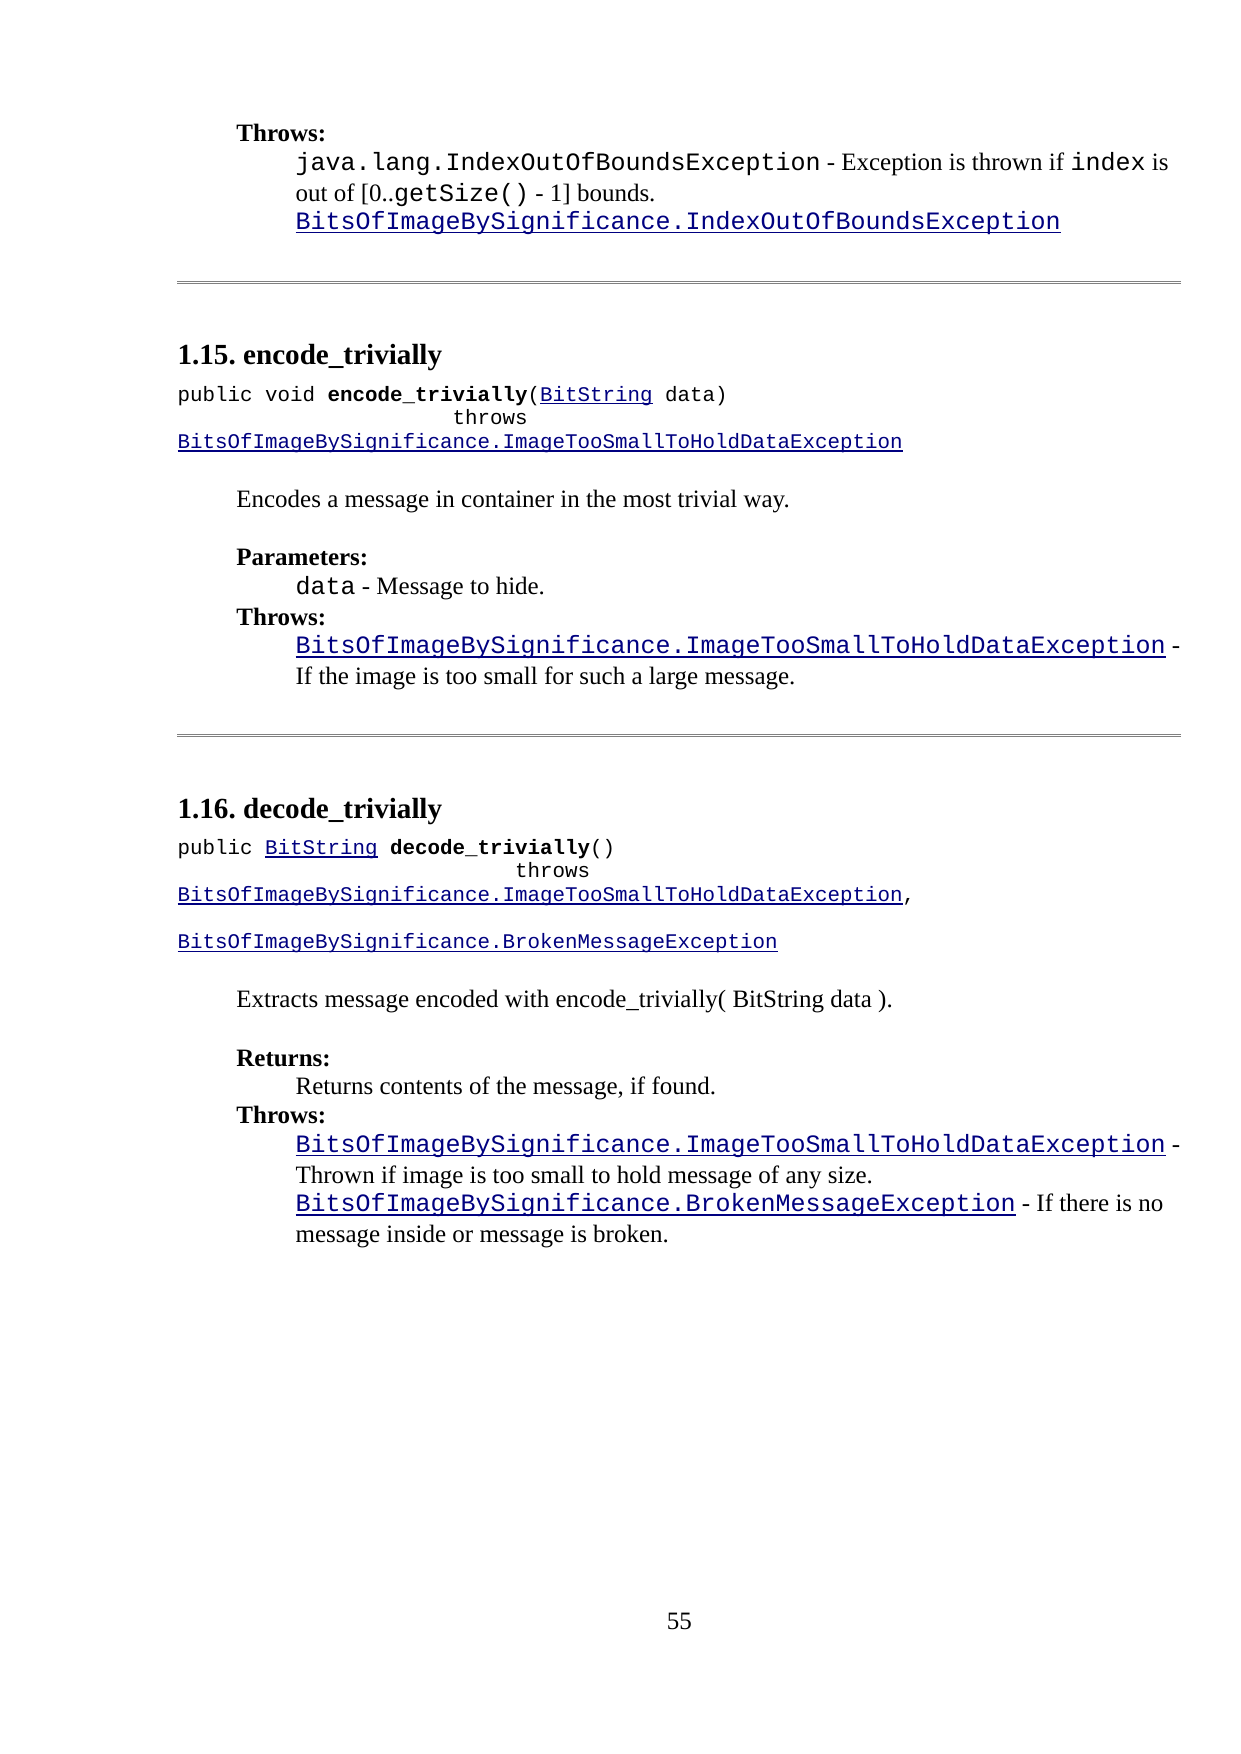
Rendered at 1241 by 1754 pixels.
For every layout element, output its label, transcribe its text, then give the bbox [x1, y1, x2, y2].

subtitle Parameters: [236, 542, 1181, 571]
subtitle Throws: [236, 602, 1181, 631]
text public void encode_trivially(BitString data) [177, 383, 1181, 407]
text BitsOfImageBySignificance.BrokenMessageException [177, 908, 1181, 955]
list Returns contents of the message, if found. [295, 1071, 1181, 1100]
text throws BitsOfImageBySignificance.ImageTooSmallToHoldDataException, [177, 860, 1181, 908]
subtitle Throws: [236, 1100, 1181, 1129]
list data - Message to hide. [295, 571, 1181, 602]
list BitsOfImageBySignificance.ImageTooSmallToHoldDataException - Thrown if image is too small to hold message of any size. [295, 1129, 1181, 1188]
text public BitString decode_trivially() [177, 837, 1181, 860]
subtitle Returns: [236, 1043, 1181, 1071]
list BitsOfImageBySignificance.BrokenMessageException - If there is no message inside or message is broken. [295, 1188, 1181, 1248]
subtitle Throws: [236, 118, 1181, 147]
list Encodes a message in container in the most trivial way. [236, 484, 1181, 513]
list java.lang.IndexOutOfBoundsException - Exception is thrown if index is out of [0..getSize() - 1] bounds. [295, 147, 1181, 208]
list Extracts message encoded with encode_trivially( BitString data ). [236, 984, 1181, 1013]
list BitsOfImageBySignificance.ImageTooSmallToHoldDataException - If the image is too small for such a large message. [295, 631, 1181, 690]
list BitsOfImageBySignificance.IndexOutOfBoundsException [295, 208, 1181, 237]
text throws BitsOfImageBySignificance.ImageTooSmallToHoldDataException [177, 407, 1181, 454]
subtitle encode_trivially [177, 337, 1181, 371]
subtitle decode_trivially [177, 791, 1181, 824]
